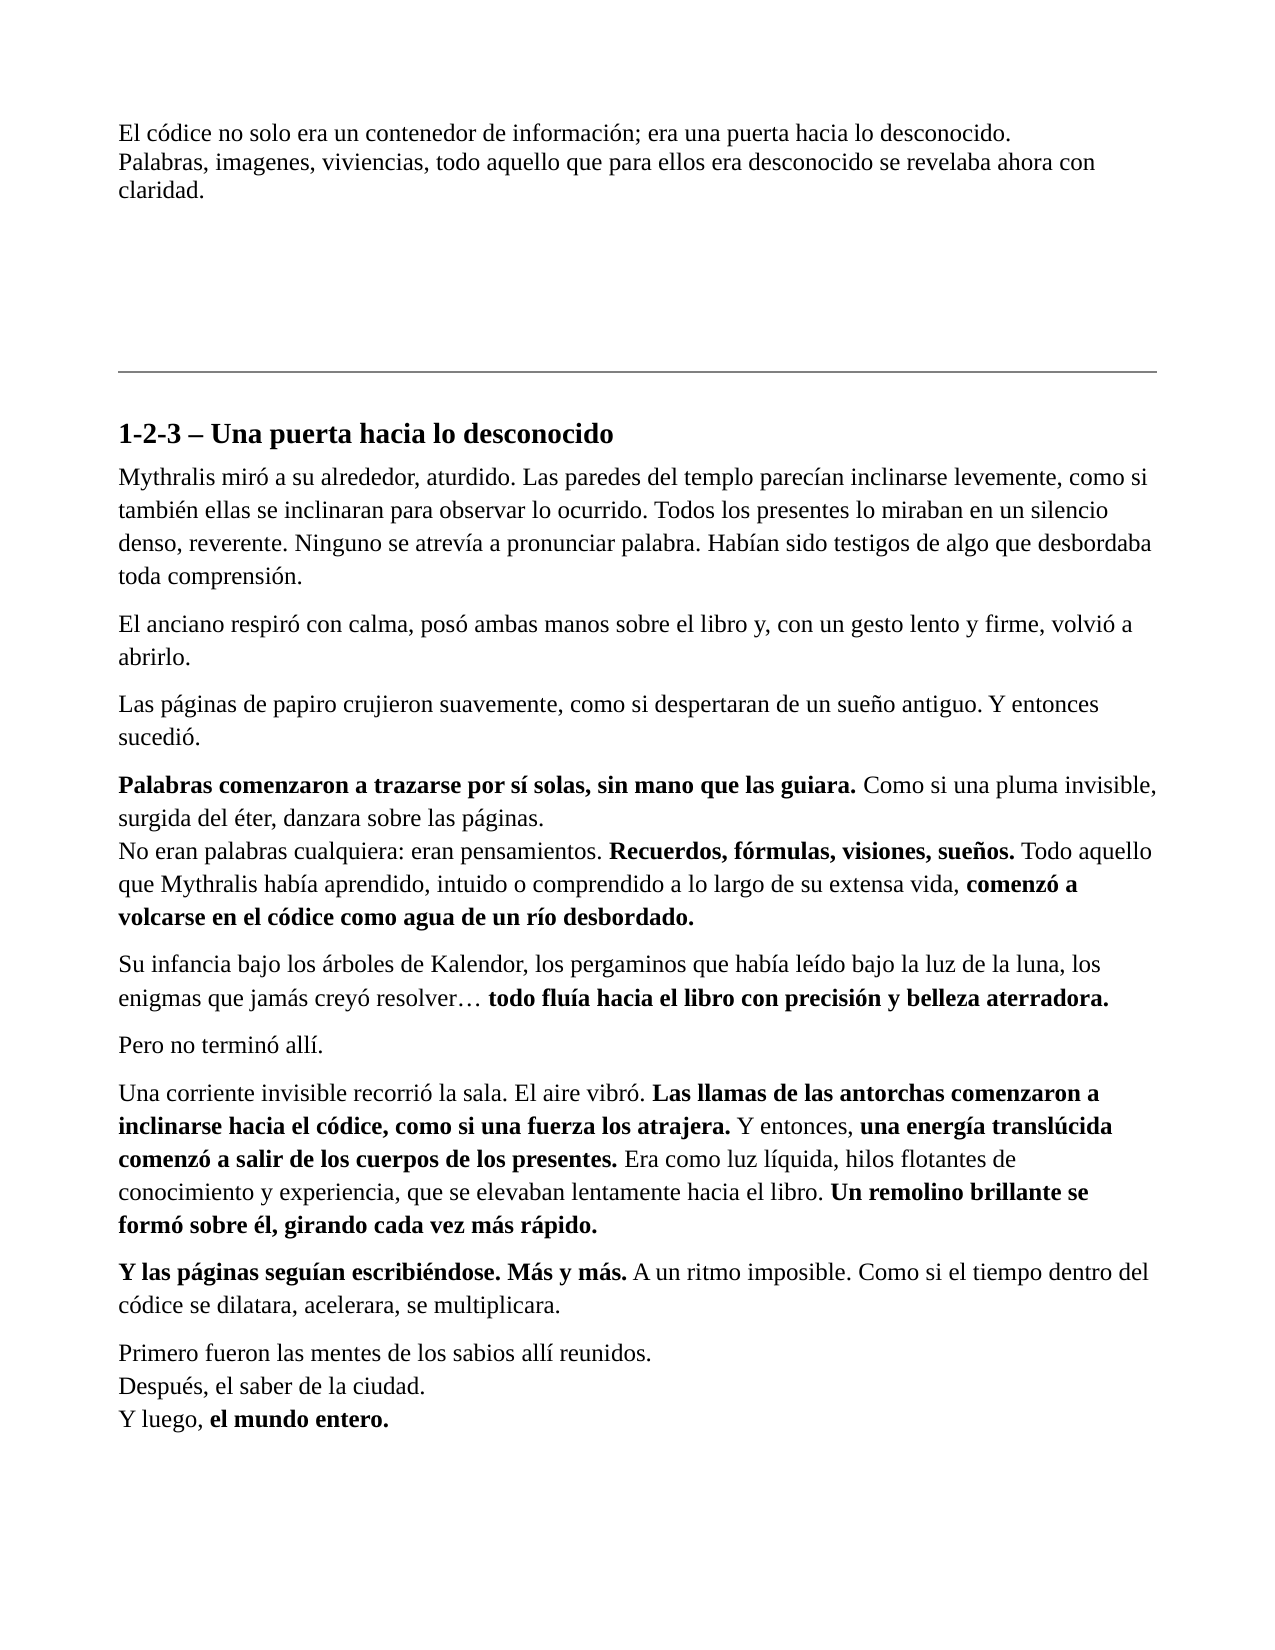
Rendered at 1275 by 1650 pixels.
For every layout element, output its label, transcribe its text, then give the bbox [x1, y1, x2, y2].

text Pero no terminó allí. [118, 1030, 1157, 1059]
text Palabras, imagenes, viviencias, todo aquello que para ellos era desconocido se revelaba ahora con claridad. [118, 147, 1157, 204]
subtitle 1-2-3 – Una puerta hacia lo desconocido [118, 416, 1157, 449]
text El anciano respiró con calma, posó ambas manos sobre el libro y, con un gesto lento y firme, volvió a abrirlo. [118, 609, 1157, 670]
text Una corriente invisible recorrió la sala. El aire vibró. Las llamas de las antorchas comenzaron a inclinarse hacia el códice, como si una fuerza los atrajera. Y entonces, una energía translúcida comenzó a salir de los cuerpos de los presentes. Era como luz líquida, hilos flotantes de conocimiento y experiencia, que se elevaban lentamente hacia el libro. Un remolino brillante se formó sobre él, girando cada vez más rápido. [118, 1078, 1157, 1239]
text Primero fueron las mentes de los sabios allí reunidos. Después, el saber de la ciudad. Y luego, el mundo entero. [118, 1338, 1157, 1433]
text Su infancia bajo los árboles de Kalendor, los pergaminos que había leído bajo la luz de la luna, los enigmas que jamás creyó resolver… todo fluía hacia el libro con precisión y belleza aterradora. [118, 949, 1157, 1011]
text Las páginas de papiro crujieron suavemente, como si despertaran de un sueño antiguo. Y entonces sucedió. [118, 689, 1157, 751]
text Mythralis miró a su alrededor, aturdido. Las paredes del templo parecían inclinarse levemente, como si también ellas se inclinaran para observar lo ocurrido. Todos los presentes lo miraban en un silencio denso, reverente. Ninguno se atrevía a pronunciar palabra. Habían sido testigos de algo que desbordaba toda comprensión. [118, 462, 1157, 590]
text Y las páginas seguían escribiéndose. Más y más. A un ritmo imposible. Como si el tiempo dentro del códice se dilatara, acelerara, se multiplicara. [118, 1257, 1157, 1319]
text Palabras comenzaron a trazarse por sí solas, sin mano que las guiara. Como si una pluma invisible, surgida del éter, danzara sobre las páginas. No eran palabras cualquiera: eran pensamientos. Recuerdos, fórmulas, visiones, sueños. Todo aquello que Mythralis había aprendido, intuido o comprendido a lo largo de su extensa vida, comenzó a volcarse en el códice como agua de un río desbordado. [118, 770, 1157, 931]
text El códice no solo era un contenedor de información; era una puerta hacia lo desconocido. [118, 118, 1157, 147]
